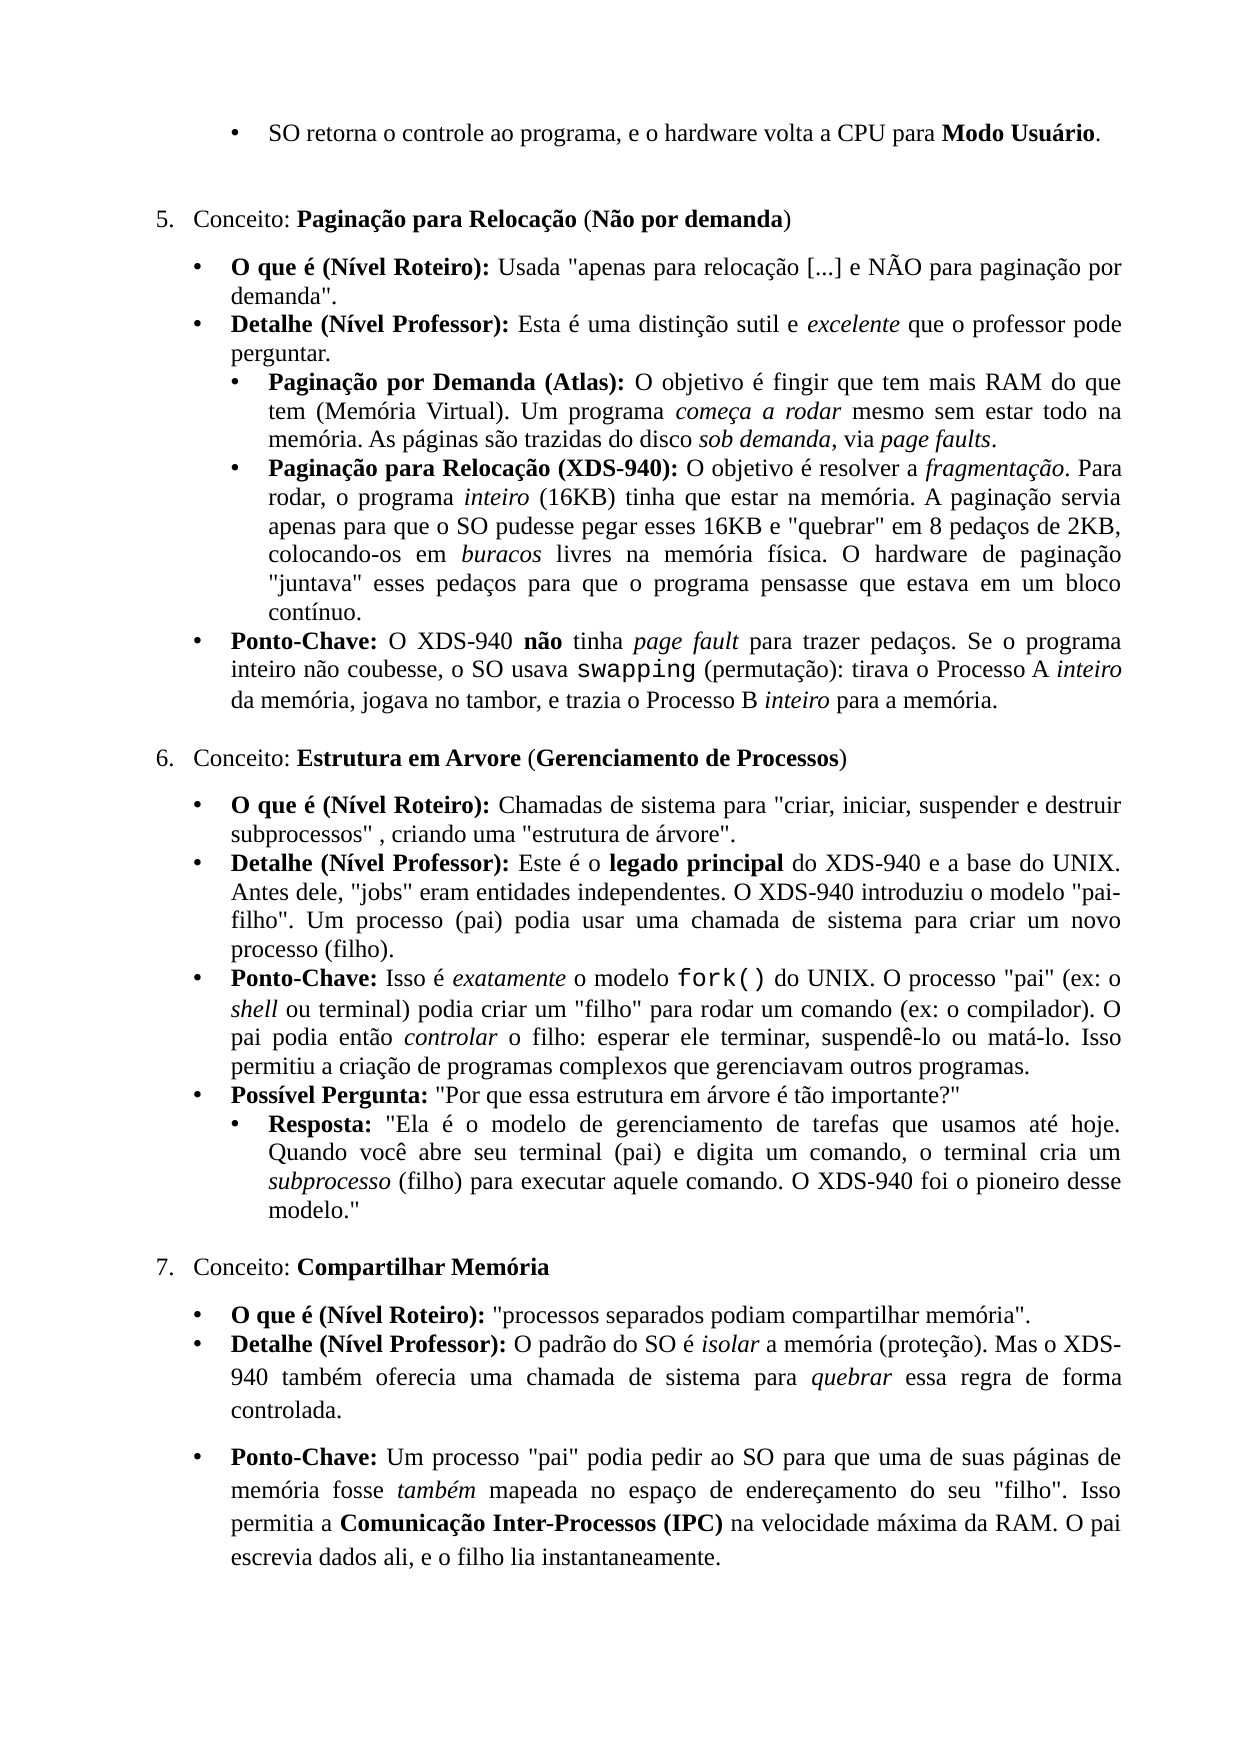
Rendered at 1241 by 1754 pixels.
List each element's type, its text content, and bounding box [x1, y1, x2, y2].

list SO retorna o controle ao programa, e o hardware volta a CPU para Modo Usuário. [231, 118, 1122, 147]
list Ponto-Chave: O XDS-940 não tinha page fault para trazer pedaços. Se o programa inteiro não coubesse, o SO usava swapping (permutação): tirava o Processo A inteiro da memória, jogava no tambor, e trazia o Processo B inteiro para a memória. [193, 626, 1122, 714]
list Detalhe (Nível Professor): Este é o legado principal do XDS-940 e a base do UNIX. Antes dele, "jobs" eram entidades independentes. O XDS-940 introduziu o modelo "pai-filho". Um processo (pai) podia usar uma chamada de sistema para criar um novo processo (filho). [193, 848, 1122, 963]
list Ponto-Chave: Isso é exatamente o modelo fork() do UNIX. O processo "pai" (ex: o shell ou terminal) podia criar um "filho" para rodar um comando (ex: o compilador). O pai podia então controlar o filho: esperar ele terminar, suspendê-lo ou matá-lo. Isso permitiu a criação de programas complexos que gerenciavam outros programas. [193, 963, 1122, 1080]
list Paginação para Relocação (XDS-940): O objetivo é resolver a fragmentação. Para rodar, o programa inteiro (16KB) tinha que estar na memória. A paginação servia apenas para que o SO pudesse pegar esses 16KB e "quebrar" em 8 pedaços de 2KB, colocando-os em buracos livres na memória física. O hardware de paginação "juntava" esses pedaços para que o programa pensasse que estava em um bloco contínuo. [231, 453, 1122, 626]
list O que é (Nível Roteiro): "processos separados podiam compartilhar memória". [193, 1300, 1122, 1329]
list Possível Pergunta: "Por que essa estrutura em árvore é tão importante?" [193, 1080, 1122, 1109]
list Detalhe (Nível Professor): Esta é uma distinção sutil e excelente que o professor pode perguntar. [193, 309, 1122, 367]
list O que é (Nível Roteiro): Chamadas de sistema para "criar, iniciar, suspender e destruir subprocessos" , criando uma "estrutura de árvore". [193, 790, 1122, 848]
list O que é (Nível Roteiro): Usada "apenas para relocação [...] e NÃO para paginação por demanda". [193, 252, 1122, 309]
list Conceito: Paginação para Relocação (Não por demanda) [156, 204, 1122, 233]
list Resposta: "Ela é o modelo de gerenciamento de tarefas que usamos até hoje. Quando você abre seu terminal (pai) e digita um comando, o terminal cria um subprocesso (filho) para executar aquele comando. O XDS-940 foi o pioneiro desse modelo." [231, 1109, 1122, 1224]
list Detalhe (Nível Professor): O padrão do SO é isolar a memória (proteção). Mas o XDS-940 também oferecia uma chamada de sistema para quebrar essa regra de forma controlada. [193, 1329, 1122, 1424]
list Conceito: Compartilhar Memória [156, 1252, 1122, 1281]
list Ponto-Chave: Um processo "pai" podia pedir ao SO para que uma de suas páginas de memória fosse também mapeada no espaço de endereçamento do seu "filho". Isso permitia a Comunicação Inter-Processos (IPC) na velocidade máxima da RAM. O pai escrevia dados ali, e o filho lia instantaneamente. [193, 1442, 1122, 1570]
list Paginação por Demanda (Atlas): O objetivo é fingir que tem mais RAM do que tem (Memória Virtual). Um programa começa a rodar mesmo sem estar todo na memória. As páginas são trazidas do disco sob demanda, via page faults. [231, 367, 1122, 453]
list Conceito: Estrutura em Arvore (Gerenciamento de Processos) [156, 743, 1122, 772]
